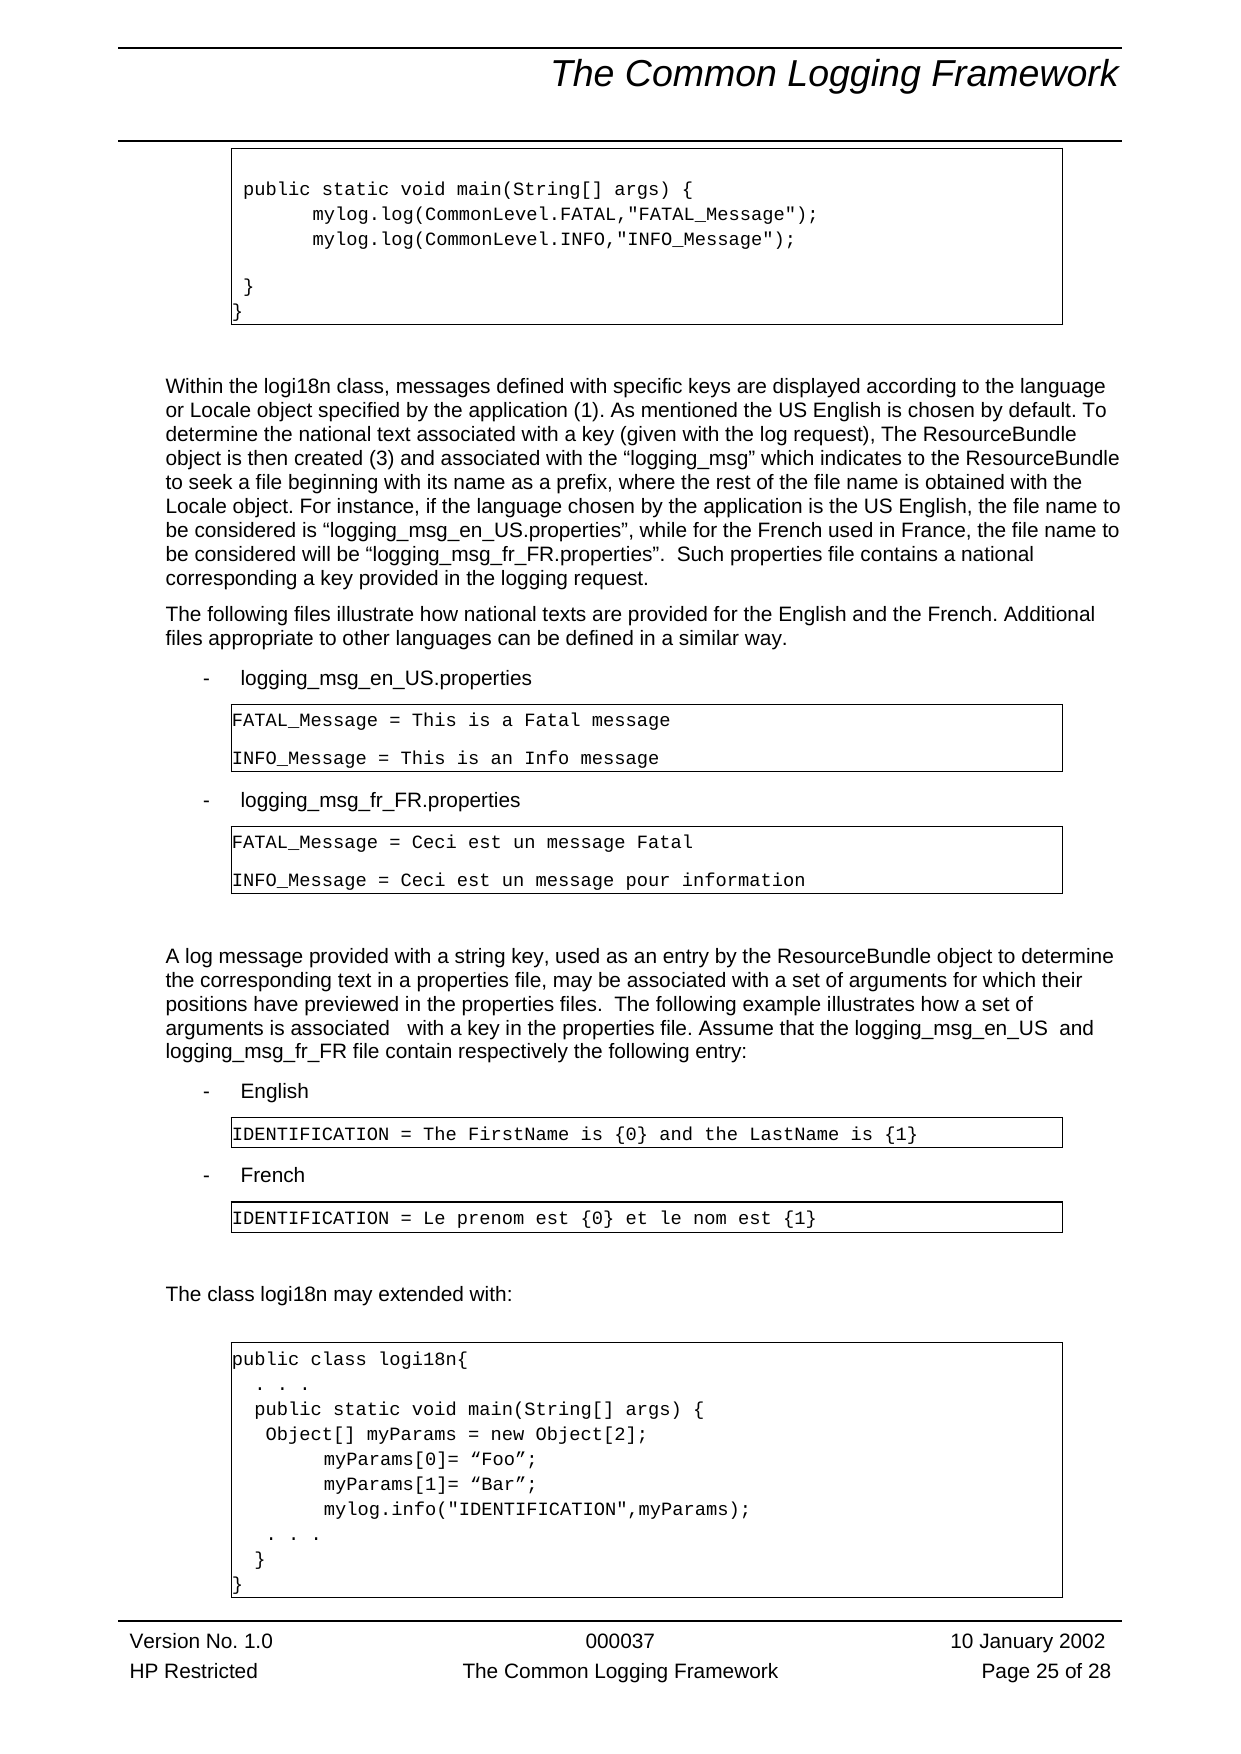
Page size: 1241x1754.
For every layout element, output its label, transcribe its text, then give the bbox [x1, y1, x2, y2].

text IDENTIFICATION = The FirstName is {0} and the LastName is {1} [232, 1118, 1062, 1147]
text myParams[1]= “Bar”; [232, 1467, 1062, 1492]
text . . . [232, 1517, 1062, 1542]
text IDENTIFICATION = Le prenom est {0} et le nom est {1} [232, 1203, 1062, 1232]
text The class logi18n may extended with: [165, 1282, 1122, 1306]
text mylog.log(CommonLevel.INFO,"INFO_Message"); [232, 223, 1062, 251]
text . . . [232, 1367, 1062, 1392]
text The following files illustrate how national texts are provided for the English and the French. Additional files appropriate to other languages can be defined in a similar way. [165, 602, 1122, 650]
text INFO_Message = This is an Info message [232, 741, 1062, 771]
list French [203, 1161, 1122, 1189]
text INFO_Message = Ceci est un message pour information [232, 863, 1062, 893]
text public class logi18n{ [232, 1343, 1062, 1367]
text } [232, 269, 1062, 294]
list English [203, 1076, 1122, 1104]
text } [232, 294, 1062, 324]
text FATAL_Message = Ceci est un message Fatal [232, 827, 1062, 854]
text Within the logi18n class, messages defined with specific keys are displayed according to the language or Locale object specified by the application (1). As mentioned the US English is chosen by default. To determine the national text associated with a key (given with the log request), The ResourceBundle object is then created (3) and associated with the “logging_msg” which indicates to the ResourceBundle to seek a file beginning with its name as a prefix, where the rest of the file name is obtained with the Locale object. For instance, if the language chosen by the application is the US English, the file name to be considered is “logging_msg_en_US.properties”, while for the French used in France, the file name to be considered will be “logging_msg_fr_FR.properties”. Such properties file contains a national corresponding a key provided in the logging request. [165, 374, 1122, 590]
text } [232, 1542, 1062, 1567]
text Object[] myParams = new Object[2]; [232, 1417, 1062, 1442]
text myParams[0]= “Foo”; [232, 1442, 1062, 1467]
text mylog.log(CommonLevel.FATAL,"FATAL_Message"); [232, 198, 1062, 223]
text mylog.info("IDENTIFICATION",myParams); [232, 1492, 1062, 1517]
list logging_msg_fr_FR.properties [203, 785, 1122, 813]
list logging_msg_en_US.properties [203, 663, 1122, 691]
text public static void main(String[] args) { [232, 1392, 1062, 1417]
text A log message provided with a string key, used as an entry by the ResourceBundle object to determine the corresponding text in a properties file, may be associated with a set of arguments for which their positions have previewed in the properties files. The following example illustrates how a set of arguments is associated with a key in the properties file. Assume that the logging_msg_en_US and logging_msg_fr_FR file contain respectively the following entry: [165, 943, 1122, 1063]
text FATAL_Message = This is a Fatal message [232, 705, 1062, 732]
text public static void main(String[] args) { [232, 173, 1062, 198]
text } [232, 1567, 1062, 1597]
